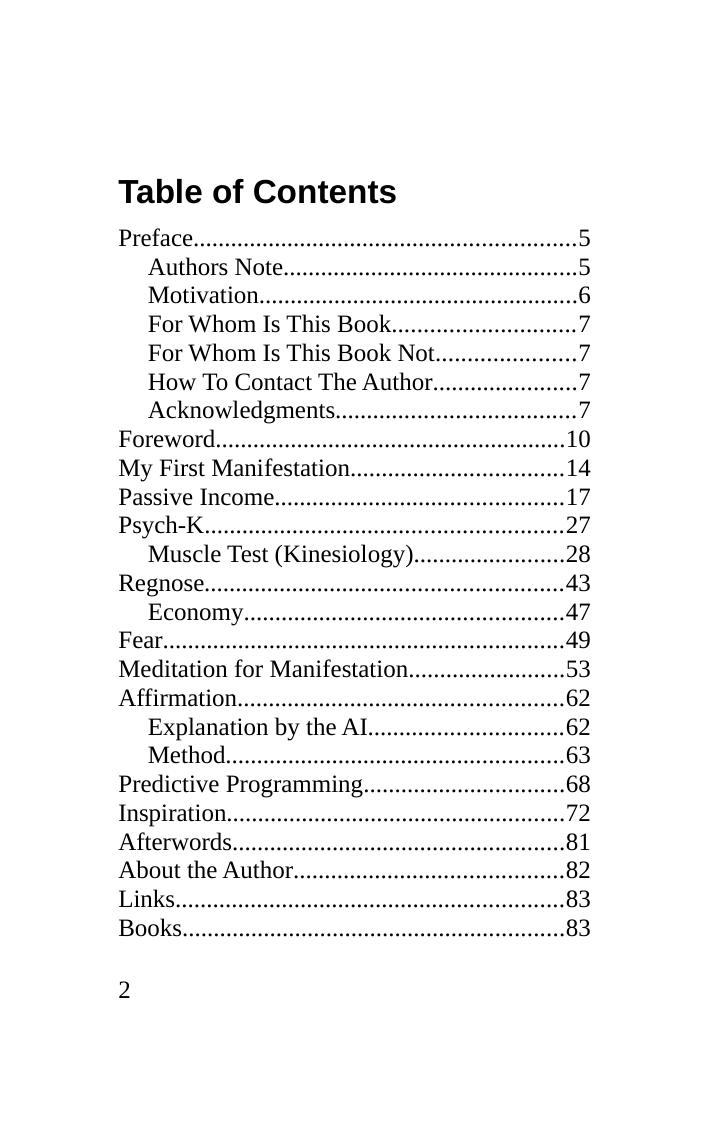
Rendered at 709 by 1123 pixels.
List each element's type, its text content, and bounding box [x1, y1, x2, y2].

text Fear 49 [118, 625, 591, 654]
text Psych-K 27 [118, 510, 591, 539]
text Economy 47 [148, 597, 591, 625]
text Muscle Test (Kinesiology) 28 [148, 539, 591, 568]
text Predictive Programming 68 [118, 769, 591, 798]
text For Whom Is This Book Not 7 [148, 338, 591, 367]
text Inspiration 72 [118, 798, 591, 827]
text Foreword 10 [118, 424, 591, 453]
text Meditation for Manifestation 53 [118, 654, 591, 683]
text Method 63 [148, 740, 591, 769]
text Authors Note 5 [148, 252, 591, 280]
text How To Contact The Author 7 [148, 367, 591, 395]
text Regnose 43 [118, 568, 591, 597]
text Books 83 [118, 913, 591, 942]
text Preface 5 [118, 223, 591, 252]
text Passive Income 17 [118, 482, 591, 510]
text For Whom Is This Book 7 [148, 309, 591, 338]
text Afterwords 81 [118, 827, 591, 855]
text Links 83 [118, 884, 591, 913]
text Explanation by the AI 62 [148, 712, 591, 740]
text My First Manifestation 14 [118, 453, 591, 482]
text Acknowledgments 7 [148, 395, 591, 424]
subtitle Table of Contents [118, 172, 591, 210]
text Motivation 6 [148, 280, 591, 309]
text About the Author 82 [118, 855, 591, 884]
text Affirmation 62 [118, 683, 591, 712]
